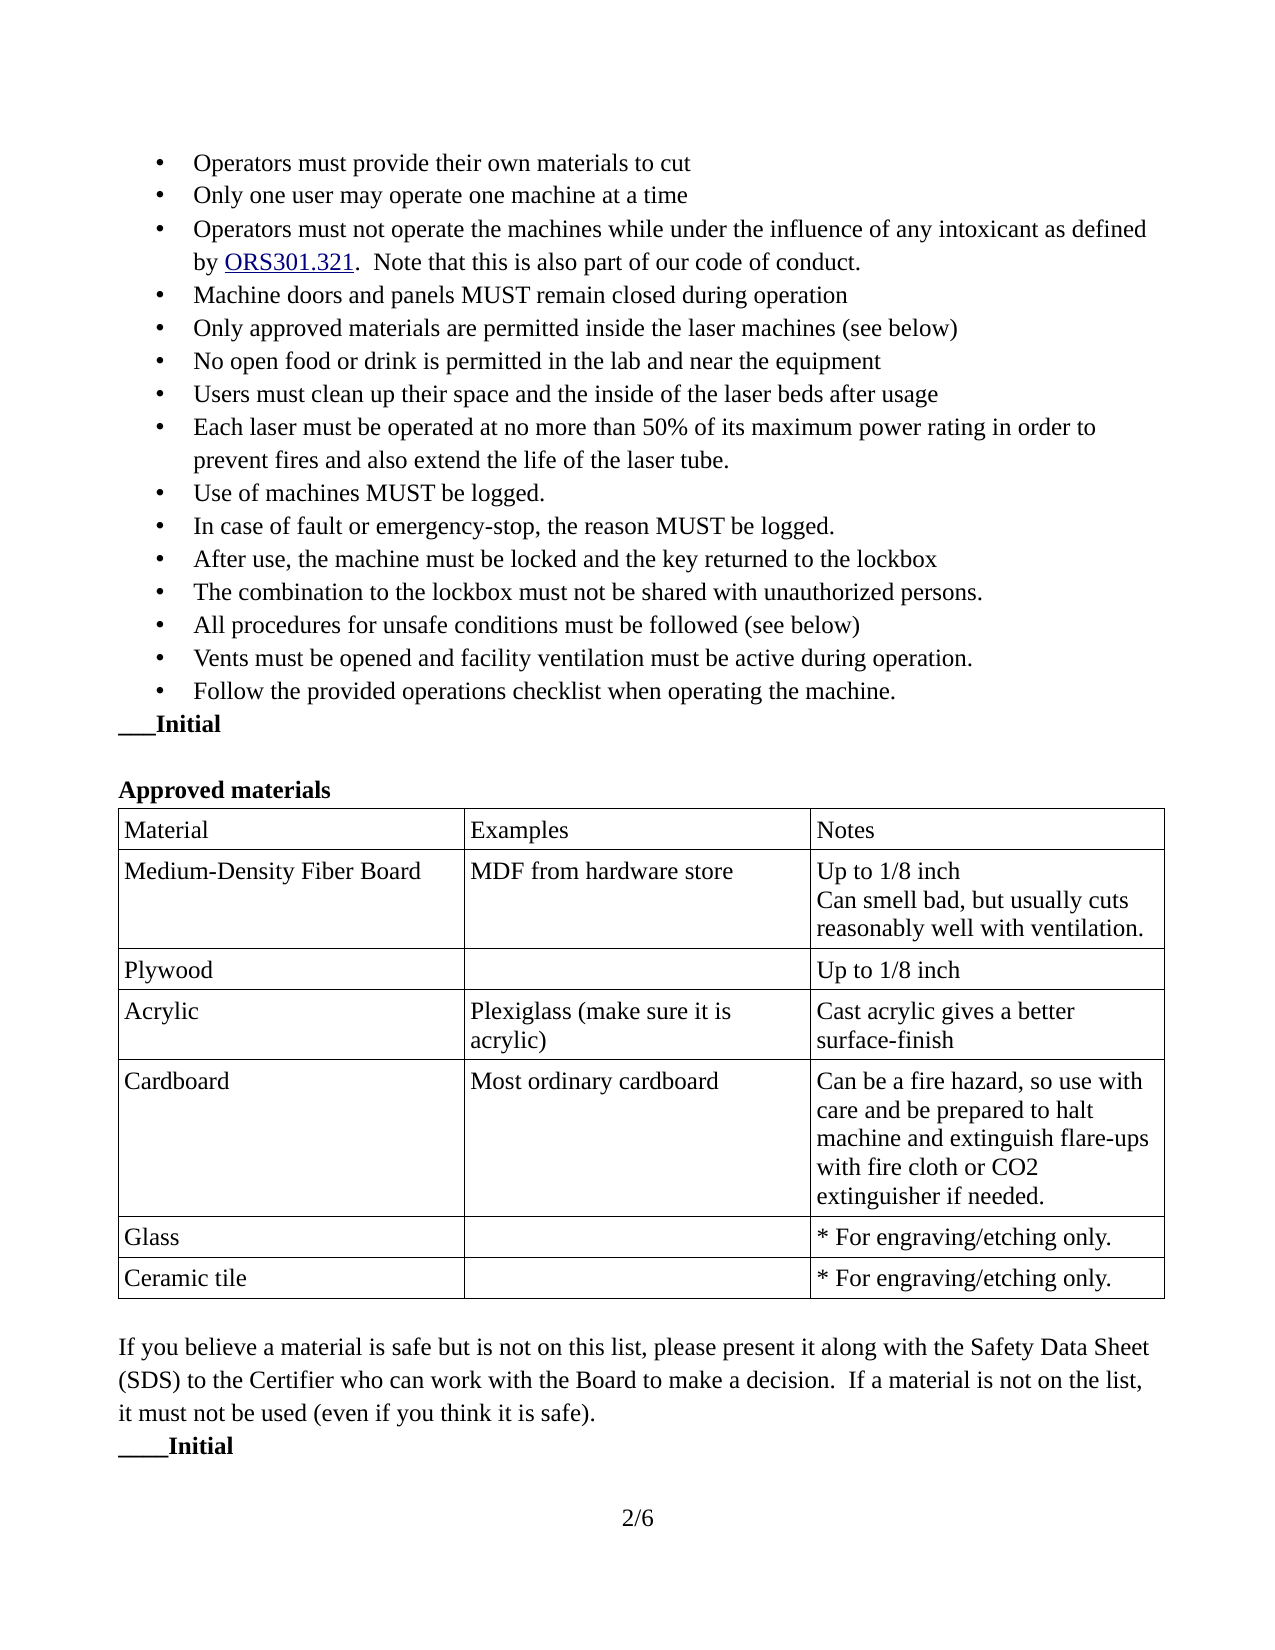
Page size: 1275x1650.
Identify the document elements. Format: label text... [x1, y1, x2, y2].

list Use of machines MUST be logged. [156, 478, 1157, 507]
text ____Initial [118, 1431, 1157, 1460]
table_cell Cardboard [119, 1060, 464, 1216]
list Machine doors and panels MUST remain closed during operation [156, 280, 1157, 308]
table_cell Most ordinary cardboard [465, 1060, 810, 1216]
table_cell Up to 1/8 inch [811, 949, 1164, 989]
table_cell [465, 1258, 810, 1298]
list Each laser must be operated at no more than 50% of its maximum power rating in order to prevent fires and also extend the life of the laser tube. [156, 412, 1157, 473]
list In case of fault or emergency-stop, the reason MUST be logged. [156, 511, 1157, 539]
list Only approved materials are permitted inside the laser machines (see below) [156, 313, 1157, 341]
list No open food or drink is permitted in the lab and near the equipment [156, 346, 1157, 374]
table_cell [465, 1217, 810, 1257]
list Operators must provide their own materials to cut [156, 148, 1157, 176]
list The combination to the lockbox must not be shared with unauthorized persons. [156, 577, 1157, 606]
table_cell MDF from hardware store [465, 850, 810, 948]
list Users must clean up their space and the inside of the laser beds after usage [156, 379, 1157, 407]
text Approved materials [118, 775, 1157, 804]
list Vents must be opened and facility ventilation must be active during operation. [156, 643, 1157, 672]
list After use, the machine must be locked and the key returned to the lockbox [156, 544, 1157, 573]
table_cell Medium-Density Fiber Board [119, 850, 464, 948]
table_cell Plywood [119, 949, 464, 989]
text If you believe a material is safe but is not on this list, please present it along with the Safety Data Sheet (SDS) to the Certifier who can work with the Board to make a decision. If a material is not on the list, it must not be used (even if you think it is safe). [118, 1332, 1157, 1427]
table_cell Ceramic tile [119, 1258, 464, 1298]
table_cell * For engraving/etching only. [811, 1217, 1164, 1257]
table_cell Cast acrylic gives a better surface-finish [811, 990, 1164, 1059]
table_cell Plexiglass (make sure it is acrylic) [465, 990, 810, 1059]
table_header Material [119, 809, 464, 849]
list Operators must not operate the machines while under the influence of any intoxicant as defined by ORS301.321. Note that this is also part of our code of conduct. [156, 214, 1157, 275]
text ___Initial [118, 709, 1157, 738]
table_cell Can be a fire hazard, so use with care and be prepared to halt machine and extinguish flare-ups with fire cloth or CO2 extinguisher if needed. [811, 1060, 1164, 1216]
table_cell * For engraving/etching only. [811, 1258, 1164, 1298]
list Follow the provided operations checklist when operating the machine. [156, 676, 1157, 705]
list Only one user may operate one machine at a time [156, 181, 1157, 209]
table_header Notes [811, 809, 1164, 849]
list All procedures for unsafe conditions must be followed (see below) [156, 610, 1157, 639]
table_cell [465, 949, 810, 989]
table_cell Acrylic [119, 990, 464, 1059]
table_cell Glass [119, 1217, 464, 1257]
table_header Examples [465, 809, 810, 849]
table_cell Up to 1/8 inch Can smell bad, but usually cuts reasonably well with ventilation. [811, 850, 1164, 948]
